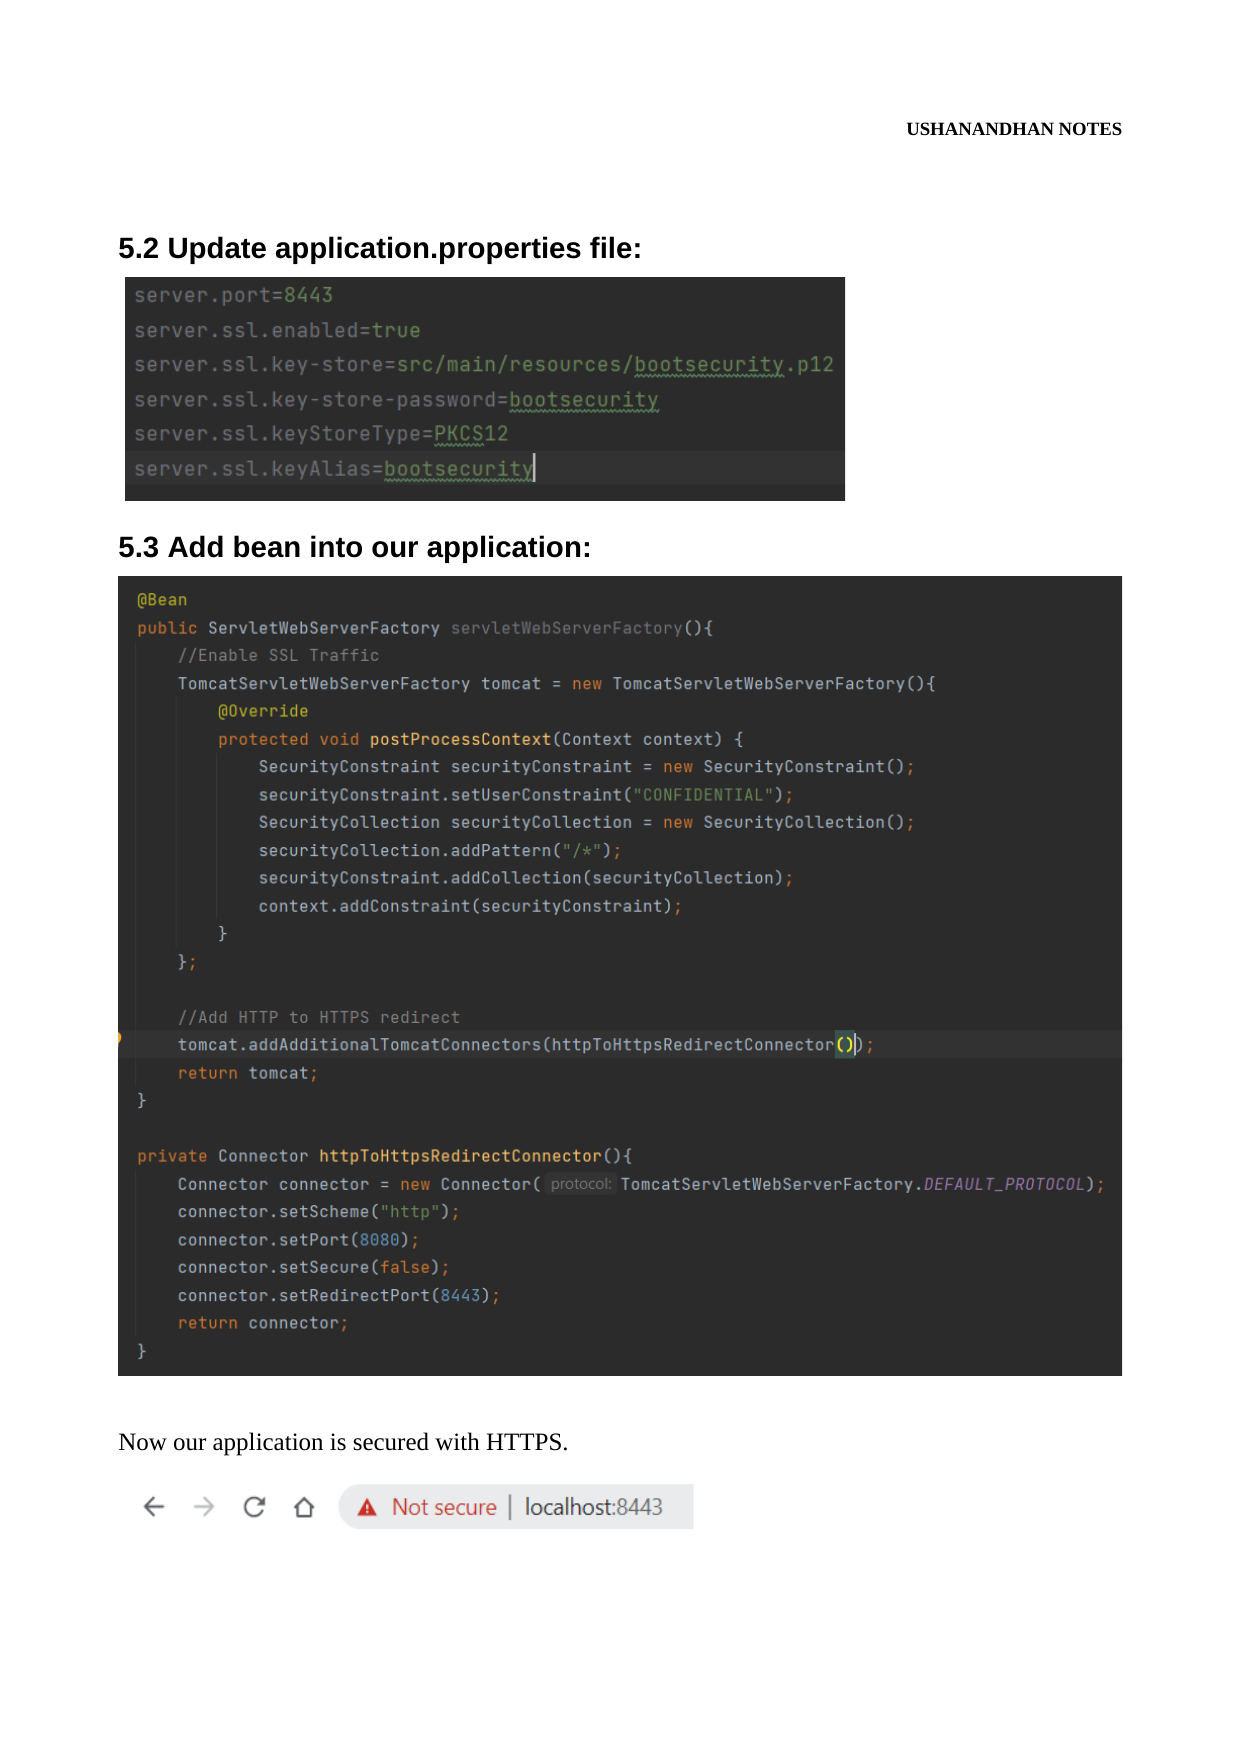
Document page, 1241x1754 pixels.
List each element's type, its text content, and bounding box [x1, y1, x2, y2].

subtitle 5.2 Update application.properties file: [118, 231, 1122, 265]
text Now our application is secured with HTTPS. [118, 1427, 1122, 1456]
picture [131, 1483, 694, 1533]
picture [125, 277, 846, 501]
subtitle 5.3 Add bean into our application: [118, 530, 1122, 564]
picture [118, 576, 1123, 1376]
